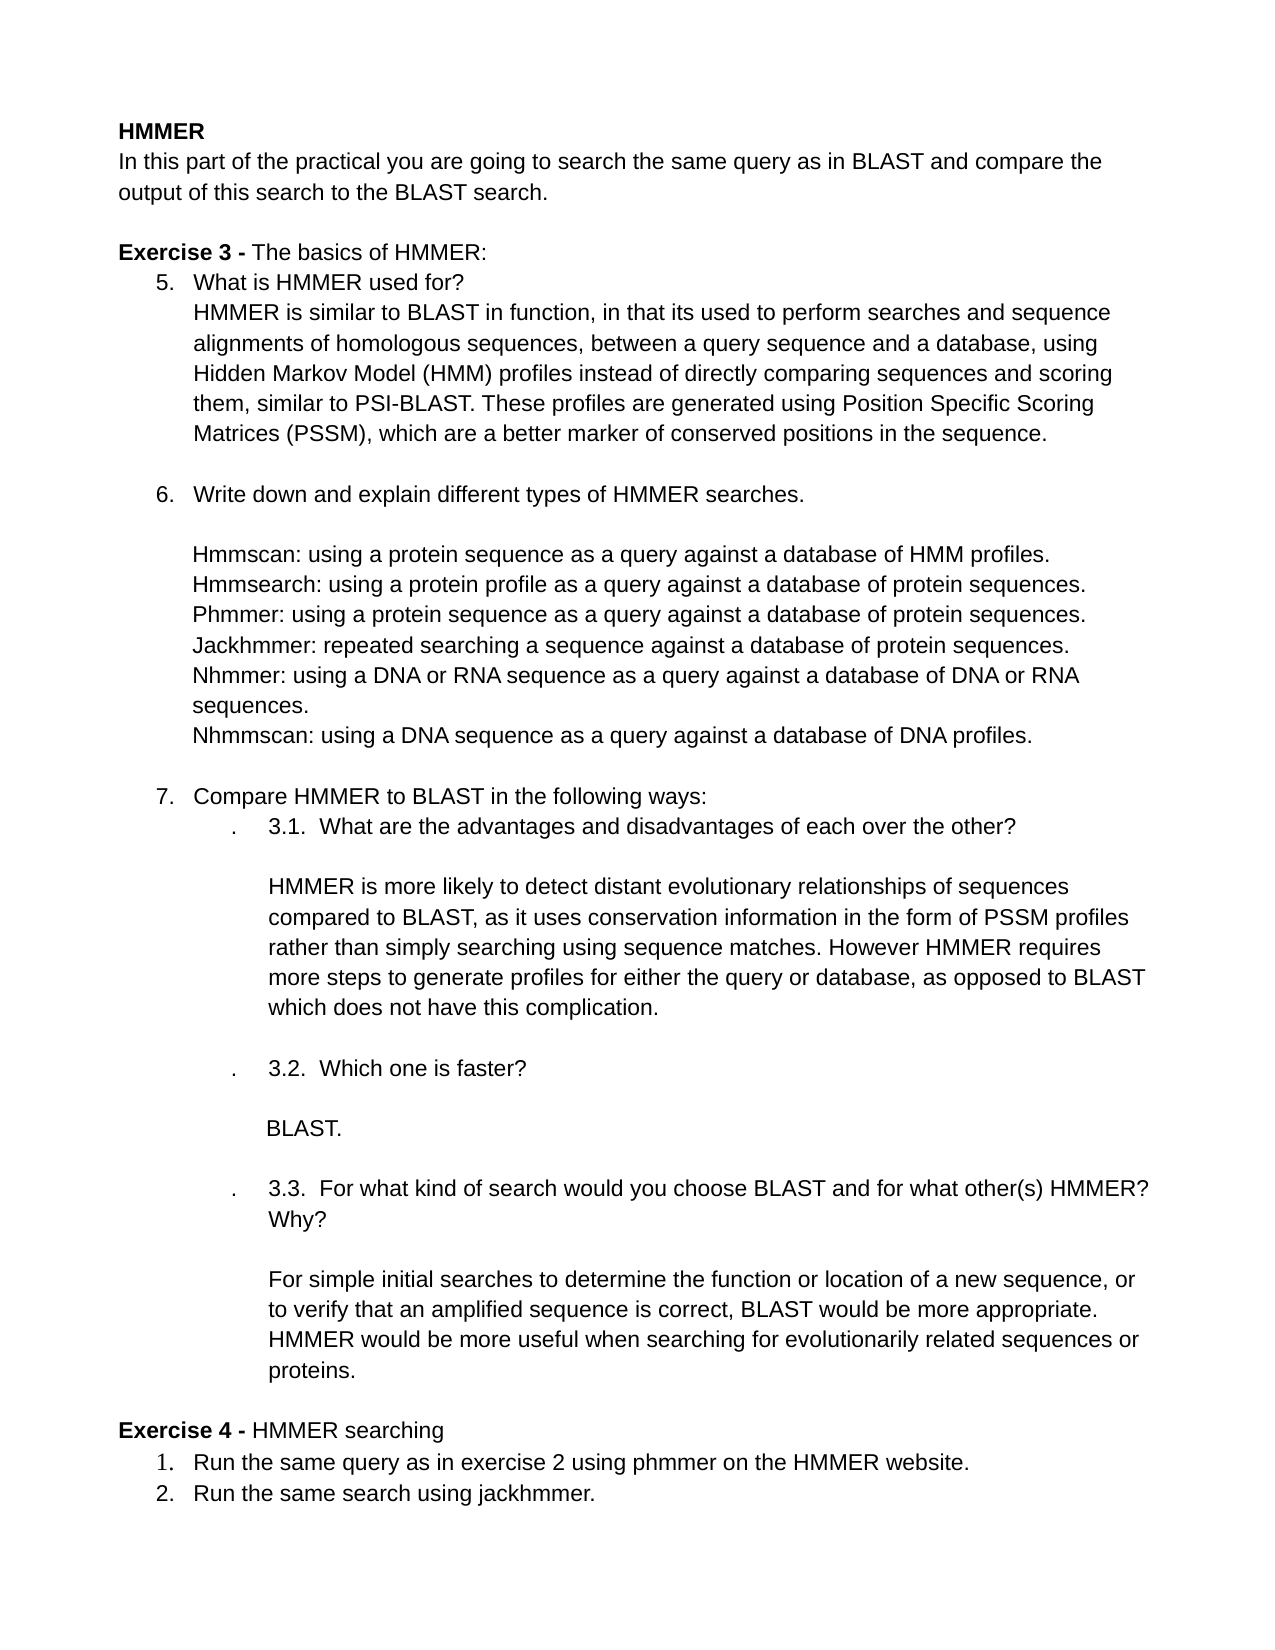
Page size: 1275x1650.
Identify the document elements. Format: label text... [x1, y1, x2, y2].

list Compare HMMER to BLAST in the following ways: [156, 783, 1157, 809]
text HMMER [118, 118, 1157, 144]
text Nhmmscan: using a DNA sequence as a query against a database of DNA profiles. [192, 722, 1157, 749]
text BLAST. [266, 1115, 1157, 1141]
text HMMER is more likely to detect distant evolutionary relationships of sequences compared to BLAST, as it uses conservation information in the form of PSSM profiles rather than simply searching using sequence matches. However HMMER requires more steps to generate profiles for either the query or database, as opposed to BLAST which does not have this complication. [268, 873, 1157, 1021]
text HMMER is similar to BLAST in function, in that its used to perform searches and sequence alignments of homologous sequences, between a query sequence and a database, using Hidden Markov Model (HMM) profiles instead of directly comparing sequences and scoring them, similar to PSI-BLAST. These profiles are generated using Position Specific Scoring Matrices (PSSM), which are a better marker of conserved positions in the sequence. [193, 299, 1157, 447]
list 3.2. Which one is faster? [231, 1054, 1157, 1081]
text Nhmmer: using a DNA or RNA sequence as a query against a database of DNA or RNA sequences. [192, 662, 1157, 718]
text For simple initial searches to determine the function or location of a new sequence, or to verify that an amplified sequence is correct, BLAST would be more appropriate. HMMER would be more useful when searching for evolutionarily related sequences or proteins. [268, 1266, 1157, 1383]
list Run the same query as in exercise 2 using phmmer on the HMMER website. [156, 1447, 1157, 1476]
list 3.3. For what kind of search would you choose BLAST and for what other(s) HMMER? Why? [231, 1175, 1157, 1232]
list Write down and explain different types of HMMER searches. [156, 481, 1157, 507]
text Exercise 4 - HMMER searching [118, 1417, 1157, 1443]
text Hmmscan: using a protein sequence as a query against a database of HMM profiles. [192, 541, 1157, 567]
text Phmmer: using a protein sequence as a query against a database of protein sequences. [192, 601, 1157, 628]
text Jackhmmer: repeated searching a sequence against a database of protein sequences. [192, 632, 1157, 658]
text Exercise 3 - The basics of HMMER: [118, 239, 1157, 265]
list Run the same search using jackhmmer. [156, 1480, 1157, 1507]
text In this part of the practical you are going to search the same query as in BLAST and compare the output of this search to the BLAST search. [118, 148, 1157, 205]
list 3.1. What are the advantages and disadvantages of each over the other? [231, 813, 1157, 839]
list What is HMMER used for? [156, 269, 1157, 296]
text Hmmsearch: using a protein profile as a query against a database of protein sequences. [192, 571, 1157, 598]
